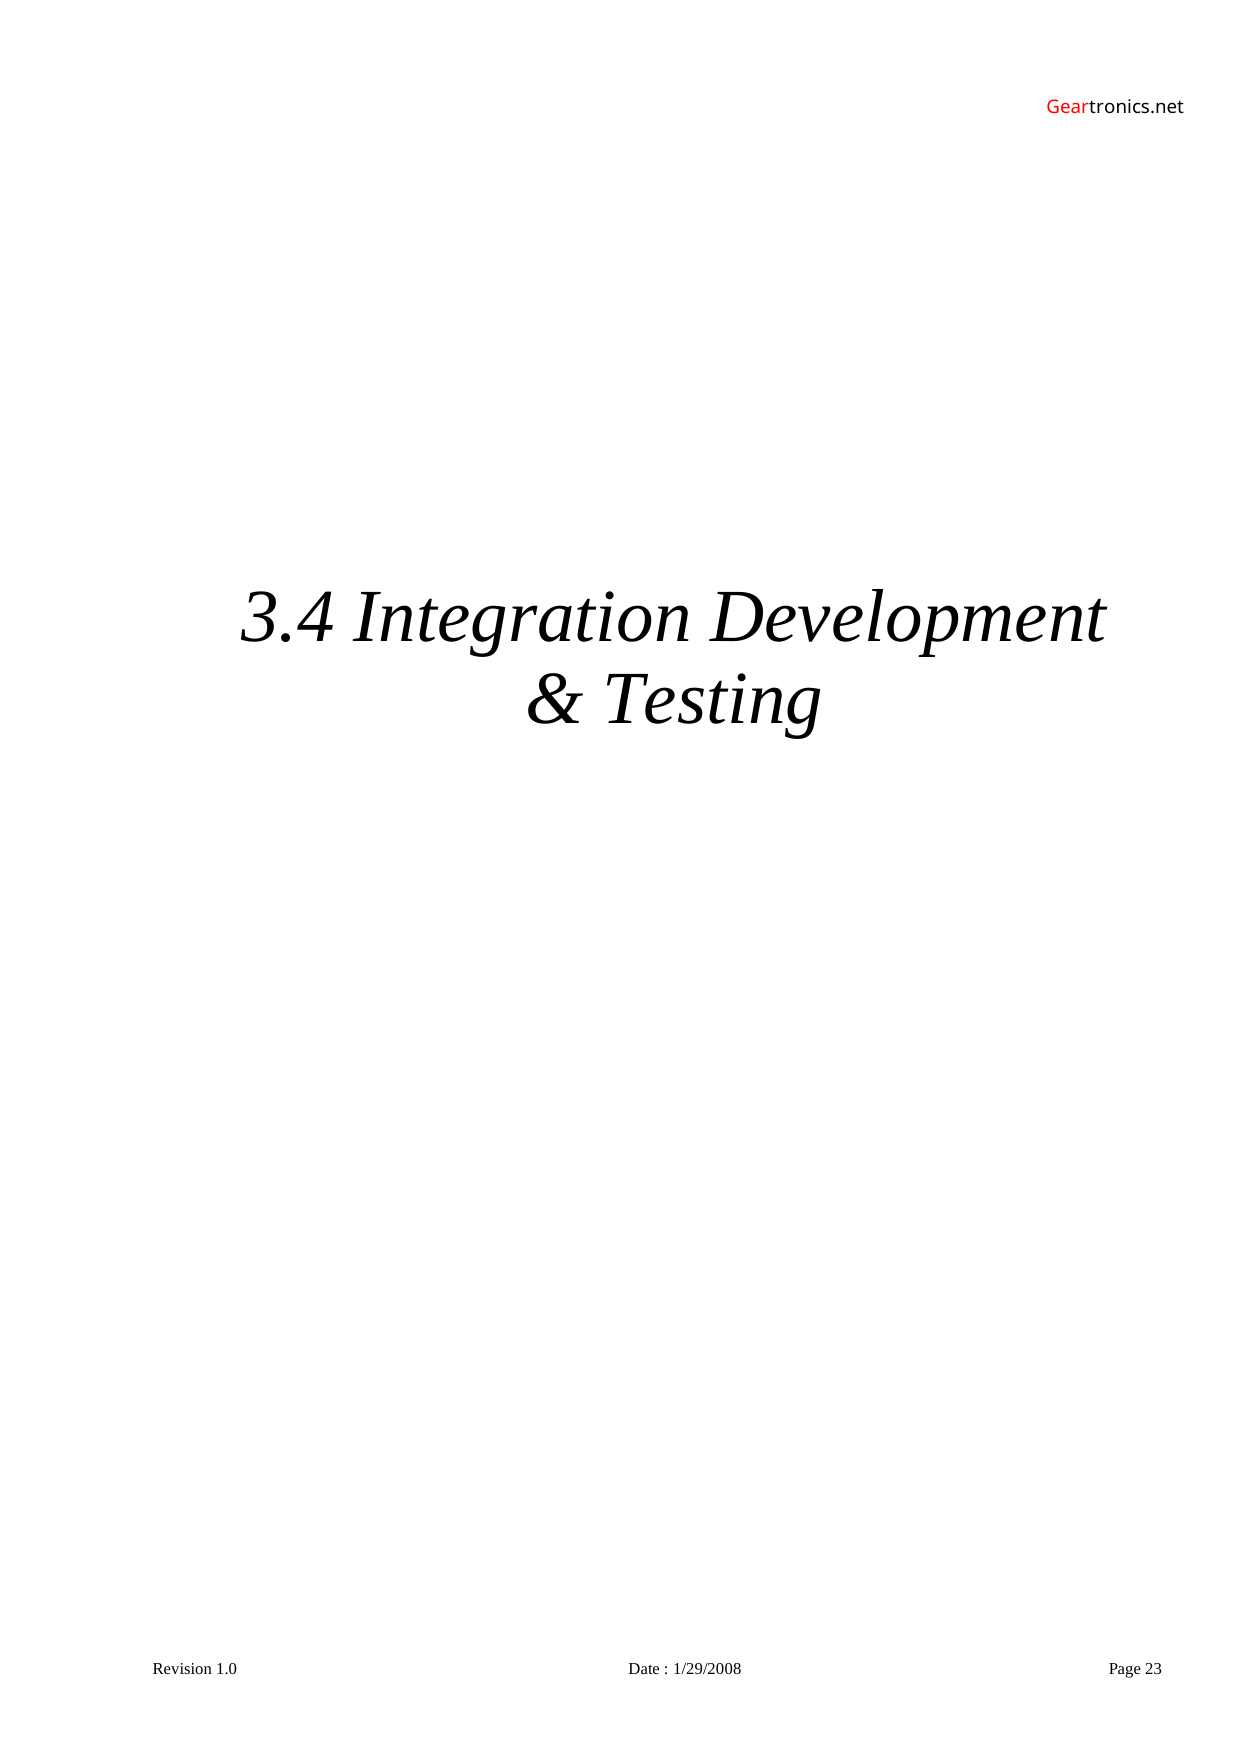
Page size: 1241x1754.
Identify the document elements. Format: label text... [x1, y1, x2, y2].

list 3.4 Integration Development [152, 574, 1184, 657]
list & Testing [152, 657, 1184, 740]
